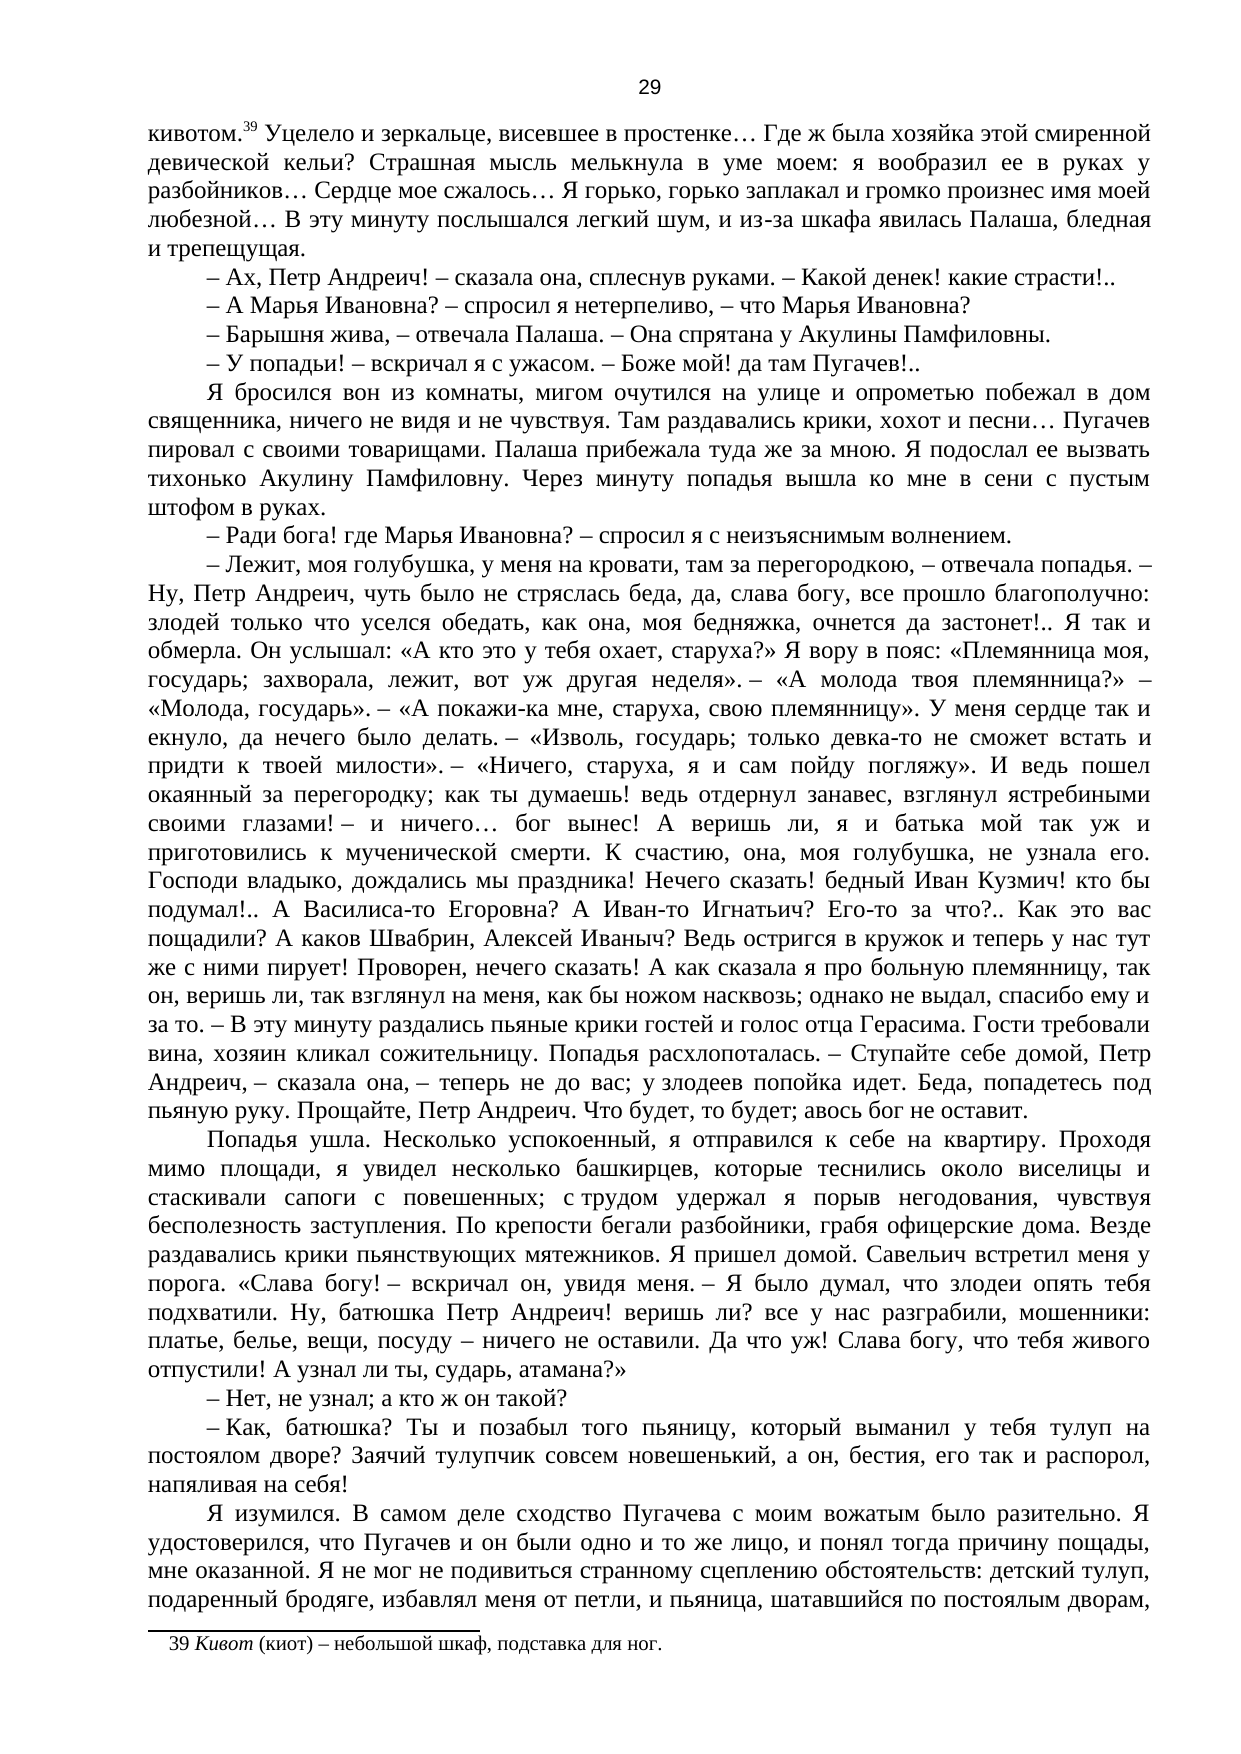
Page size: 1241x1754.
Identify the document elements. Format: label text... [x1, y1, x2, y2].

text – Барышня жива, – отвечала Палаша. – Она спрятана у Акулины Памфиловны. [148, 319, 1152, 348]
text – Лежит, моя голубушка, у меня на кровати, там за перегородкою, – отвечала попадья. – Ну, Петр Андреич, чуть было не стряслась беда, да, слава богу, все прошло благополучно: злодей только что уселся обедать, как она, моя бедняжка, очнется да застонет!.. Я так и обмерла. Он услышал: «А кто это у тебя охает, старуха?» Я вору в пояс: «Племянница моя, государь; захворала, лежит, вот уж другая неделя». – «А молода твоя племянница?» – «Молода, государь». – «А покажи‑ка мне, старуха, свою племянницу». У меня сердце так и екнуло, да нечего было делать. – «Изволь, государь; только девка‑то не сможет встать и придти к твоей милости». – «Ничего, старуха, я и сам пойду погляжу». И ведь пошел окаянный за перегородку; как ты думаешь! ведь отдернул занавес, взглянул ястребиными своими глазами! – и ничего… бог вынес! А веришь ли, я и батька мой так уж и приготовились к мученической смерти. К счастию, она, моя голубушка, не узнала его. Господи владыко, дождались мы праздника! Нечего сказать! бедный Иван Кузмич! кто бы подумал!.. А Василиса‑то Егоровна? А Иван‑то Игнатьич? Его‑то за что?.. Как это вас пощадили? А каков Швабрин, Алексей Иваныч? Ведь остригся в кружок и теперь у нас тут же с ними пирует! Проворен, нечего сказать! А как сказала я про больную племянницу, так он, веришь ли, так взглянул на меня, как бы ножом насквозь; однако не выдал, спасибо ему и за то. – В эту минуту раздались пьяные крики гостей и голос отца Герасима. Гости требовали вина, хозяин кликал сожительницу. Попадья расхлопоталась. – Ступайте себе домой, Петр Андреич, – сказала она, – теперь не до вас; у злодеев попойка идет. Беда, попадетесь под пьяную руку. Прощайте, Петр Андреич. Что будет, то будет; авось бог не оставит. [148, 549, 1152, 1124]
text Кивот (киот) – небольшой шкаф, подставка для ног. [148, 1631, 1152, 1655]
text Я бросился вон из комнаты, мигом очутился на улице и опрометью побежал в дом священника, ничего не видя и не чувствуя. Там раздавались крики, хохот и песни… Пугачев пировал с своими товарищами. Палаша прибежала туда же за мною. Я подослал ее вызвать тихонько Акулину Памфиловну. Через минуту попадья вышла ко мне в сени с пустым штофом в руках. [148, 377, 1152, 521]
text Неизвестность о судьбе Марьи Ивановны пуще всего меня мучила. Где она? что с нею? успела ли спрятаться? надежно ли ее убежище?.. Полный тревожными мыслями, я вошел в комендантский дом… Все было пусто; стулья, столы, сундуки были переломаны; посуда перебита; все растаскано. Я взбежал по маленькой лестнице, которая вела в светлицу, и в первый раз отроду вошел в комнату Марьи Ивановны. Я увидел ее постелю, перерытую разбойниками; шкаф был разломан и ограблен; лампадка теплилась еще перед опустелым кивотом. Уцелело и зеркальце, висевшее в простенке… Где ж была хозяйка этой смиренной девической кельи? Страшная мысль мелькнула в уме моем: я вообразил ее в руках у разбойников… Сердце мое сжалось… Я горько, горько заплакал и громко произнес имя моей любезной… В эту минуту послышался легкий шум, и из‑за шкафа явилась Палаша, бледная и трепещущая. [148, 118, 1152, 262]
text – Как, батюшка? Ты и позабыл того пьяницу, который выманил у тебя тулуп на постоялом дворе? Заячий тулупчик совсем новешенький, а он, бестия, его так и распорол, напяливая на себя! [148, 1412, 1152, 1498]
text – Ради бога! где Марья Ивановна? – спросил я с неизъяснимым волнением. [148, 521, 1152, 549]
text Попадья ушла. Несколько успокоенный, я отправился к себе на квартиру. Проходя мимо площади, я увидел несколько башкирцев, которые теснились около виселицы и стаскивали сапоги с повешенных; с трудом удержал я порыв негодования, чувствуя бесполезность заступления. По крепости бегали разбойники, грабя офицерские дома. Везде раздавались крики пьянствующих мятежников. Я пришел домой. Савельич встретил меня у порога. «Слава богу! – вскричал он, увидя меня. – Я было думал, что злодеи опять тебя подхватили. Ну, батюшка Петр Андреич! веришь ли? все у нас разграбили, мошенники: платье, белье, вещи, посуду – ничего не оставили. Да что уж! Слава богу, что тебя живого отпустили! А узнал ли ты, сударь, атамана?» [148, 1124, 1152, 1383]
text – А Марья Ивановна? – спросил я нетерпеливо, – что Марья Ивановна? [148, 291, 1152, 319]
text – Ах, Петр Андреич! – сказала она, сплеснув руками. – Какой денек! какие страсти!.. [148, 262, 1152, 291]
text Я изумился. В самом деле сходство Пугачева с моим вожатым было разительно. Я удостоверился, что Пугачев и он были одно и то же лицо, и понял тогда причину пощады, мне оказанной. Я не мог не подивиться странному сцеплению обстоятельств: детский тулуп, подаренный бродяге, избавлял меня от петли, и пьяница, шатавшийся по постоялым дворам, [148, 1498, 1152, 1613]
text – Нет, не узнал; а кто ж он такой? [148, 1383, 1152, 1412]
text – У попадьи! – вскричал я с ужасом. – Боже мой! да там Пугачев!.. [148, 348, 1152, 377]
